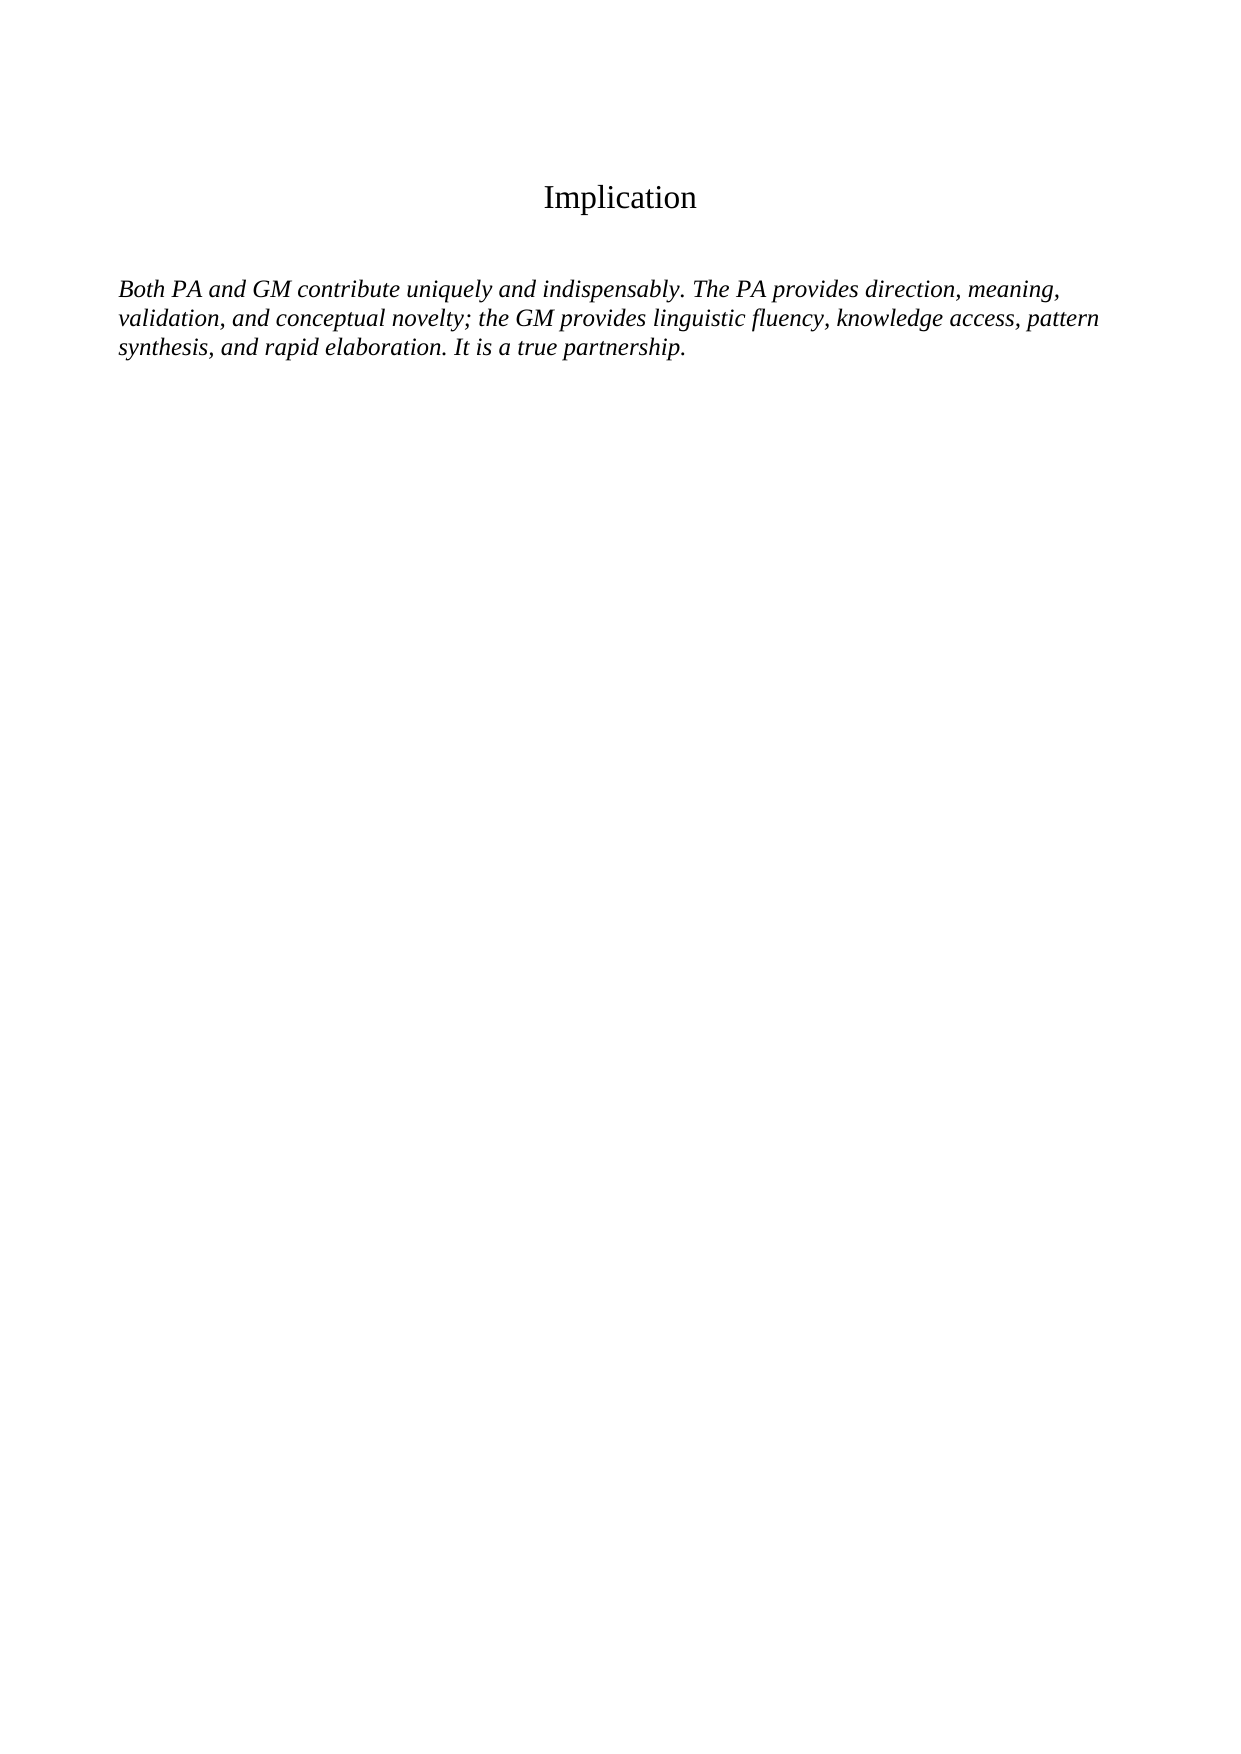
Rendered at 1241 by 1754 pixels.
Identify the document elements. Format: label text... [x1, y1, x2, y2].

subtitle Implication [118, 177, 1122, 216]
text Both PA and GM contribute uniquely and indispensably. The PA provides direction, meaning, validation, and conceptual novelty; the GM provides linguistic fluency, knowledge access, pattern synthesis, and rapid elaboration. It is a true partnership. [118, 274, 1122, 361]
